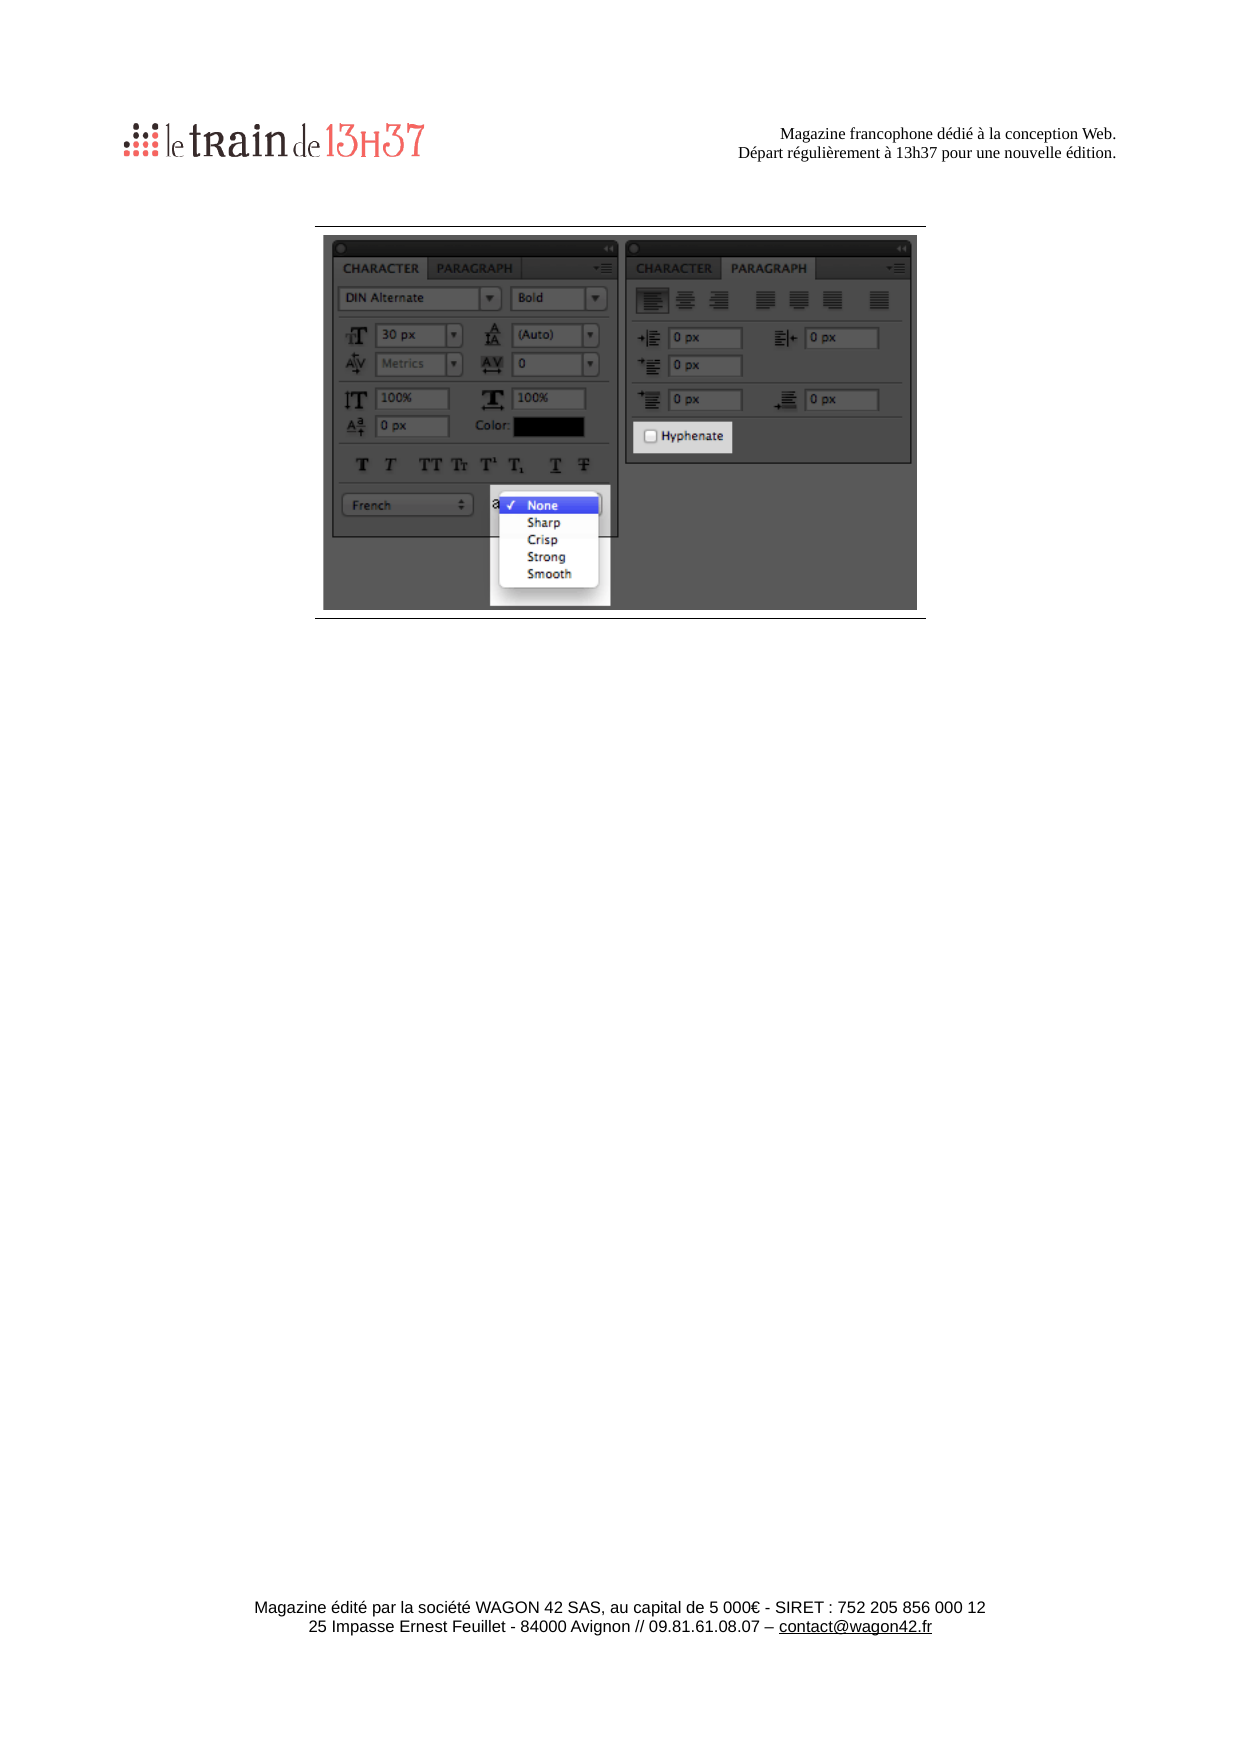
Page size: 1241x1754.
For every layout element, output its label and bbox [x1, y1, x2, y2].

picture [323, 235, 917, 610]
picture [123, 123, 425, 157]
